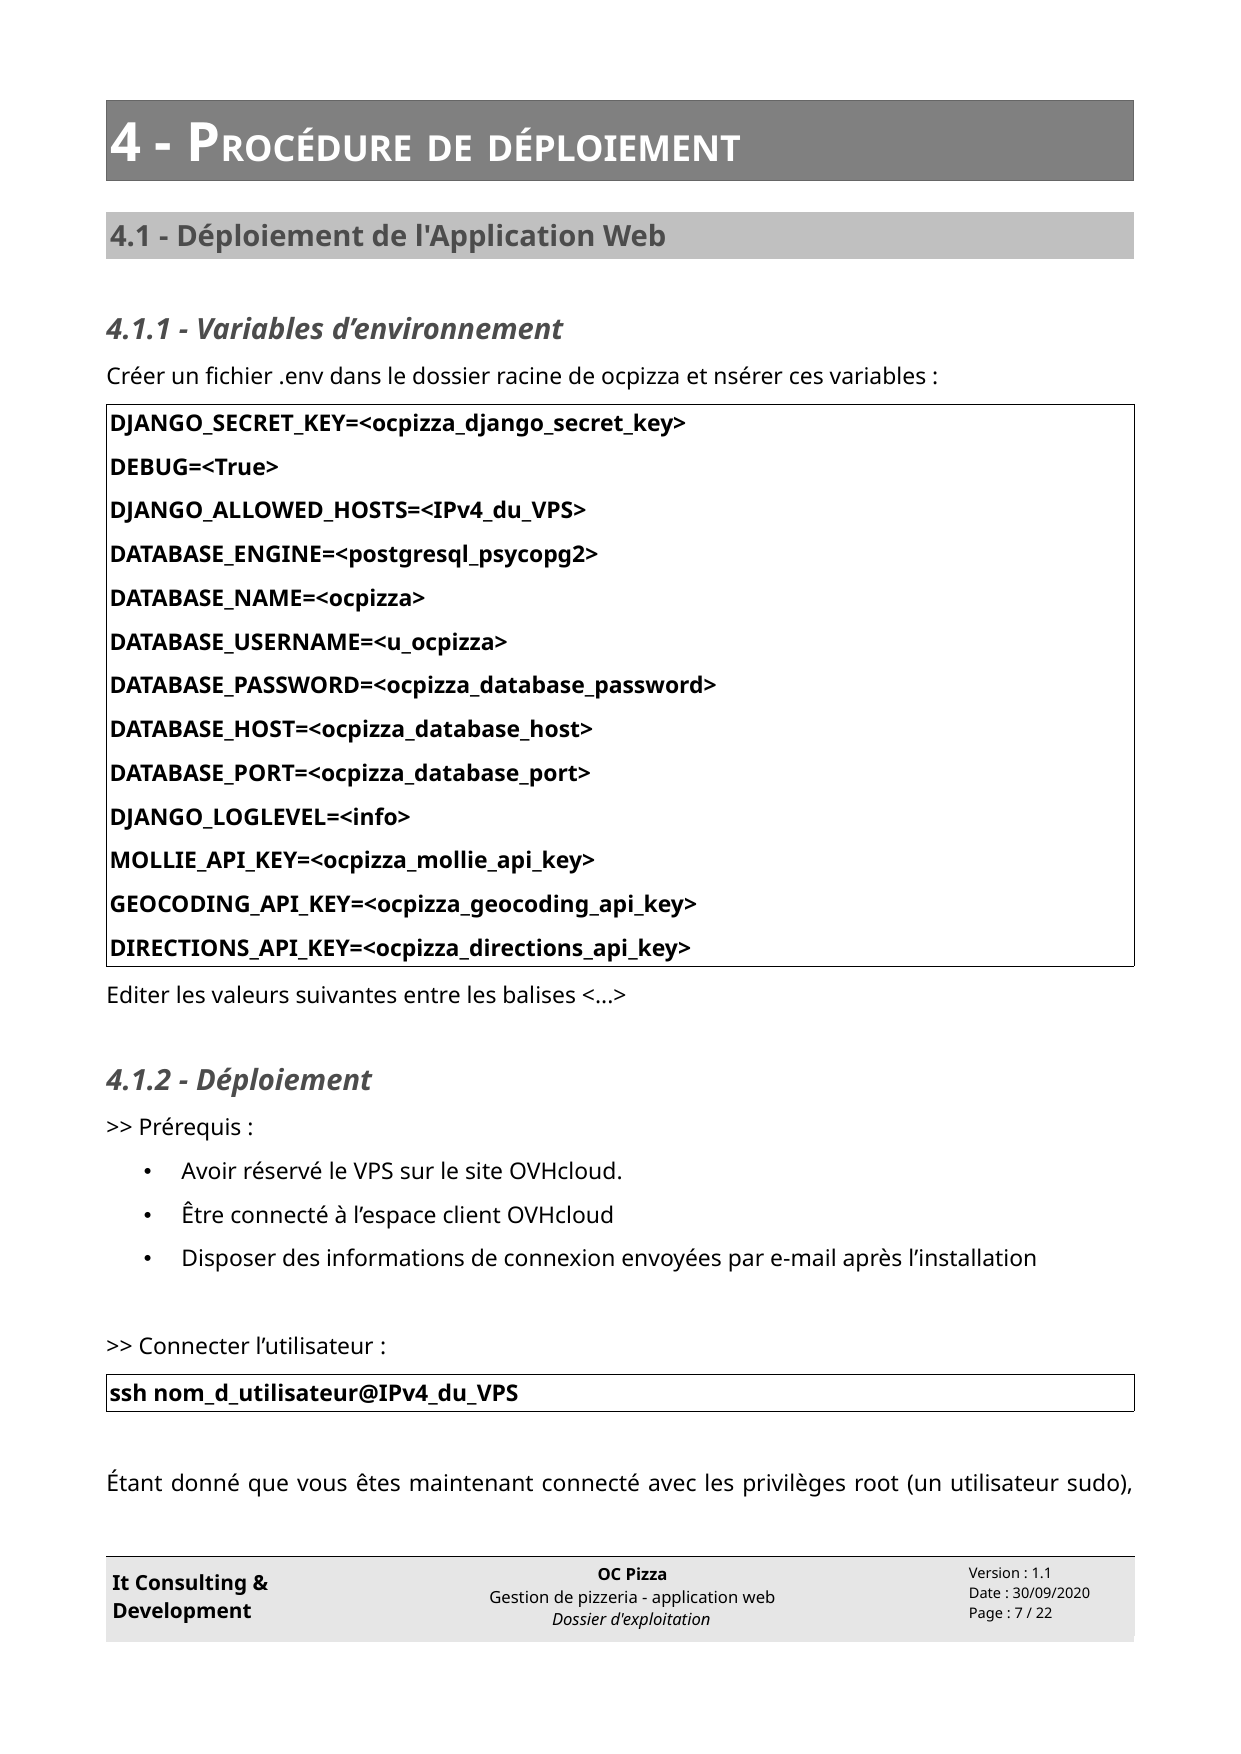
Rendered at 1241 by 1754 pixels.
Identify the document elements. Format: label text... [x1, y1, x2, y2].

text DEBUG=<True> [107, 447, 1134, 482]
text DJANGO_ALLOWED_HOSTS=<IPv4_du_VPS> [107, 491, 1134, 526]
list Être connecté à l’espace client OVHcloud [144, 1198, 1134, 1230]
list Avoir réservé le VPS sur le site OVHcloud. [144, 1155, 1134, 1186]
list Disposer des informations de connexion envoyées par e-mail après l’installation [144, 1242, 1134, 1273]
text DJANGO_SECRET_KEY=<ocpizza_django_secret_key> [107, 405, 1134, 438]
text Créer un fichier .env dans le dossier racine de ocpizza et nsérer ces variables : [106, 360, 1134, 391]
text DATABASE_ENGINE=<postgresql_psycopg2> [107, 535, 1134, 569]
text DATABASE_PORT=<ocpizza_database_port> [107, 754, 1134, 788]
text Étant donné que vous êtes maintenant connecté avec les privilèges root (un utilisateur sudo), [106, 1467, 1134, 1498]
text ssh nom_d_utilisateur@IPv4_du_VPS [107, 1375, 1134, 1411]
subtitle Déploiement [106, 1059, 1134, 1099]
text GEOCODING_API_KEY=<ocpizza_geocoding_api_key> [107, 885, 1134, 919]
text DATABASE_PASSWORD=<ocpizza_database_password> [107, 666, 1134, 701]
text DIRECTIONS_API_KEY=<ocpizza_directions_api_key> [107, 929, 1134, 966]
subtitle Déploiement de l'Application Web [107, 213, 1133, 258]
subtitle Variables d’environnement [106, 308, 1134, 348]
text >> Prérequis : [106, 1111, 1134, 1142]
text >> Connecter l’utilisateur : [106, 1330, 1134, 1361]
text DATABASE_USERNAME=<u_ocpizza> [107, 622, 1134, 657]
text DJANGO_LOGLEVEL=<info> [107, 797, 1134, 832]
subtitle Procédure de déploiement [107, 101, 1133, 180]
text MOLLIE_API_KEY=<ocpizza_mollie_api_key> [107, 841, 1134, 876]
text Editer les valeurs suivantes entre les balises <...> [106, 978, 1134, 1010]
text DATABASE_NAME=<ocpizza> [107, 579, 1134, 613]
text DATABASE_HOST=<ocpizza_database_host> [107, 710, 1134, 744]
